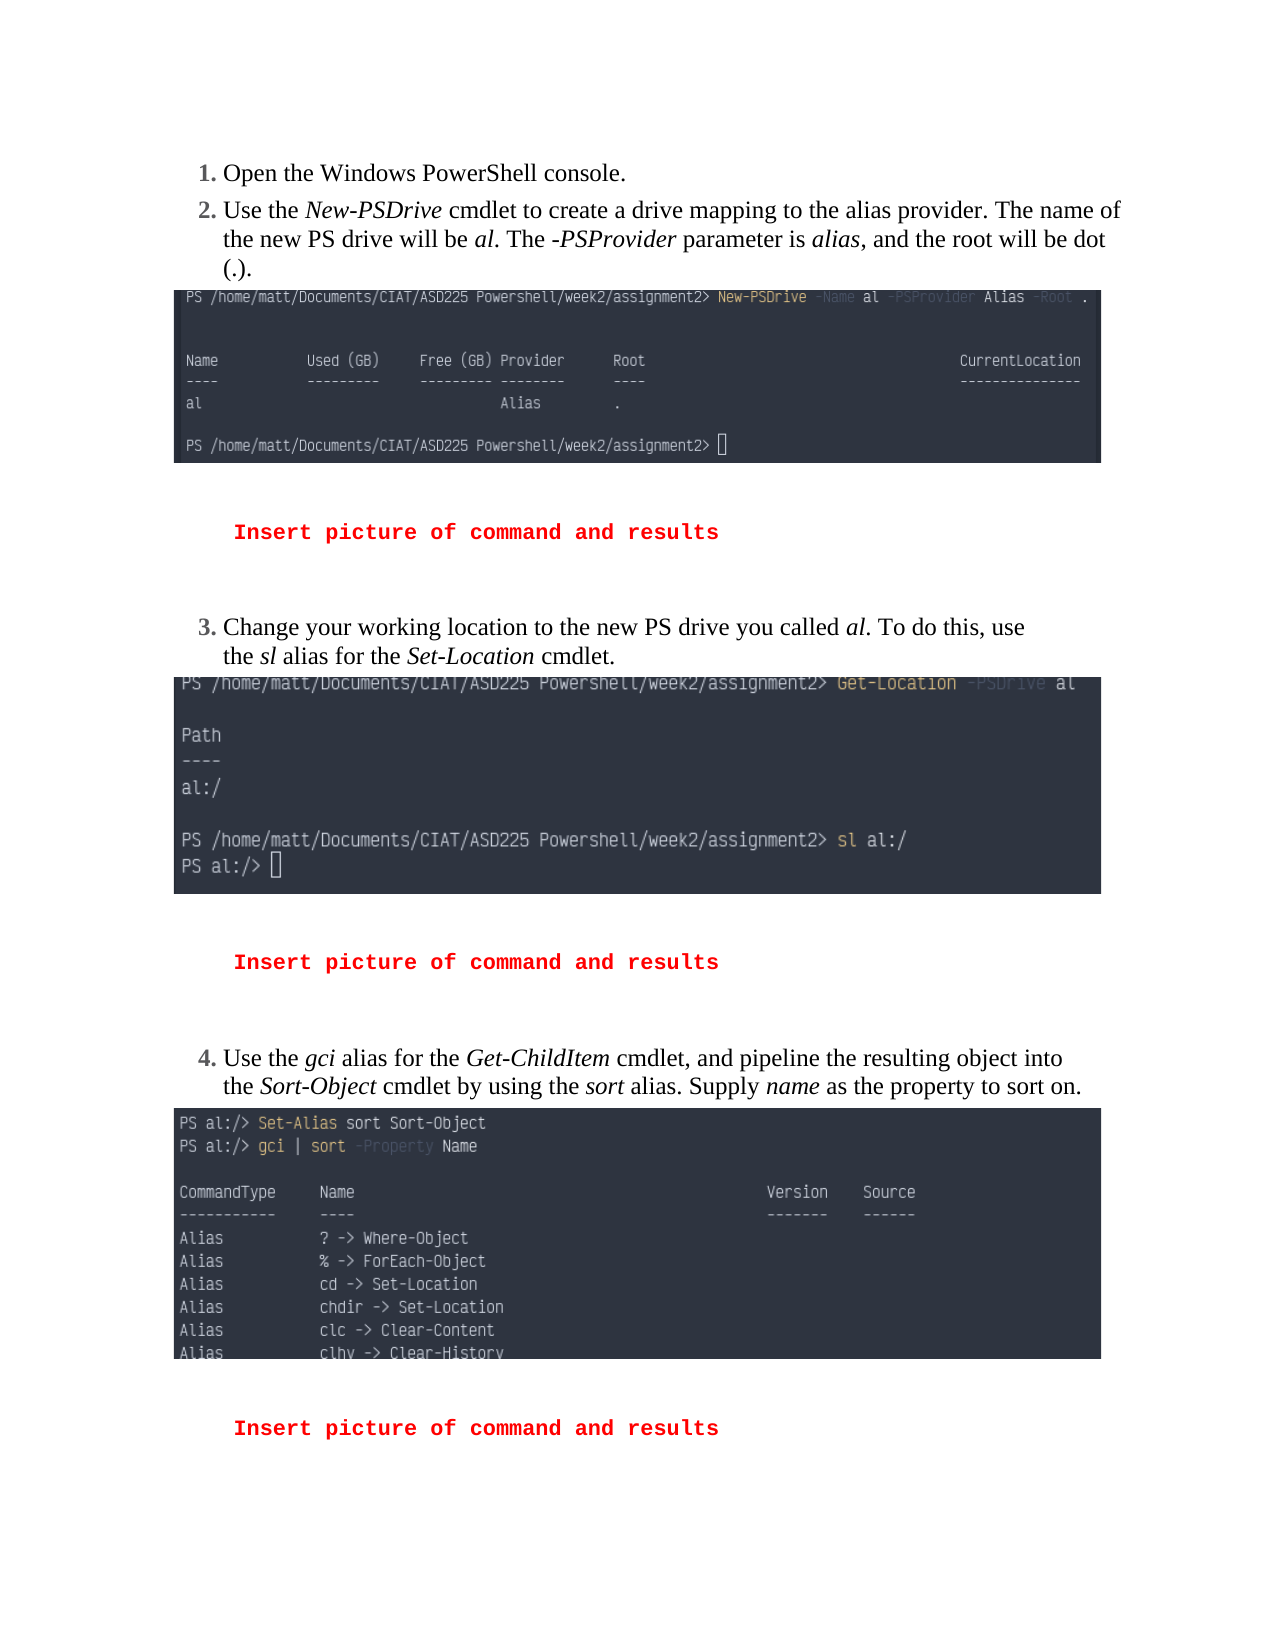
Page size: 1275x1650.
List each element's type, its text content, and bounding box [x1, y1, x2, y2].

picture [173, 1108, 1102, 1359]
text 3. Change your working location to the new PS drive you called al. To do this, use the sl alias for the Set-Location cmdlet. [198, 612, 1125, 669]
text 1. Open the Windows PowerShell console. [198, 158, 1125, 187]
picture [173, 290, 1102, 463]
text Insert picture of command and results [233, 1417, 1125, 1442]
text 4. Use the gci alias for the Get-ChildItem cmdlet, and pipeline the resulting object into the Sort-Object cmdlet by using the sort alias. Supply name as the property to sort on. [198, 1043, 1125, 1100]
text 2. Use the New-PSDrive cmdlet to create a drive mapping to the alias provider. The name of the new PS drive will be al. The -PSProvider parameter is alias, and the root will be dot (.). [198, 195, 1125, 282]
text Insert picture of command and results [233, 951, 1125, 976]
text Insert picture of command and results [233, 521, 1125, 546]
picture [173, 677, 1102, 894]
